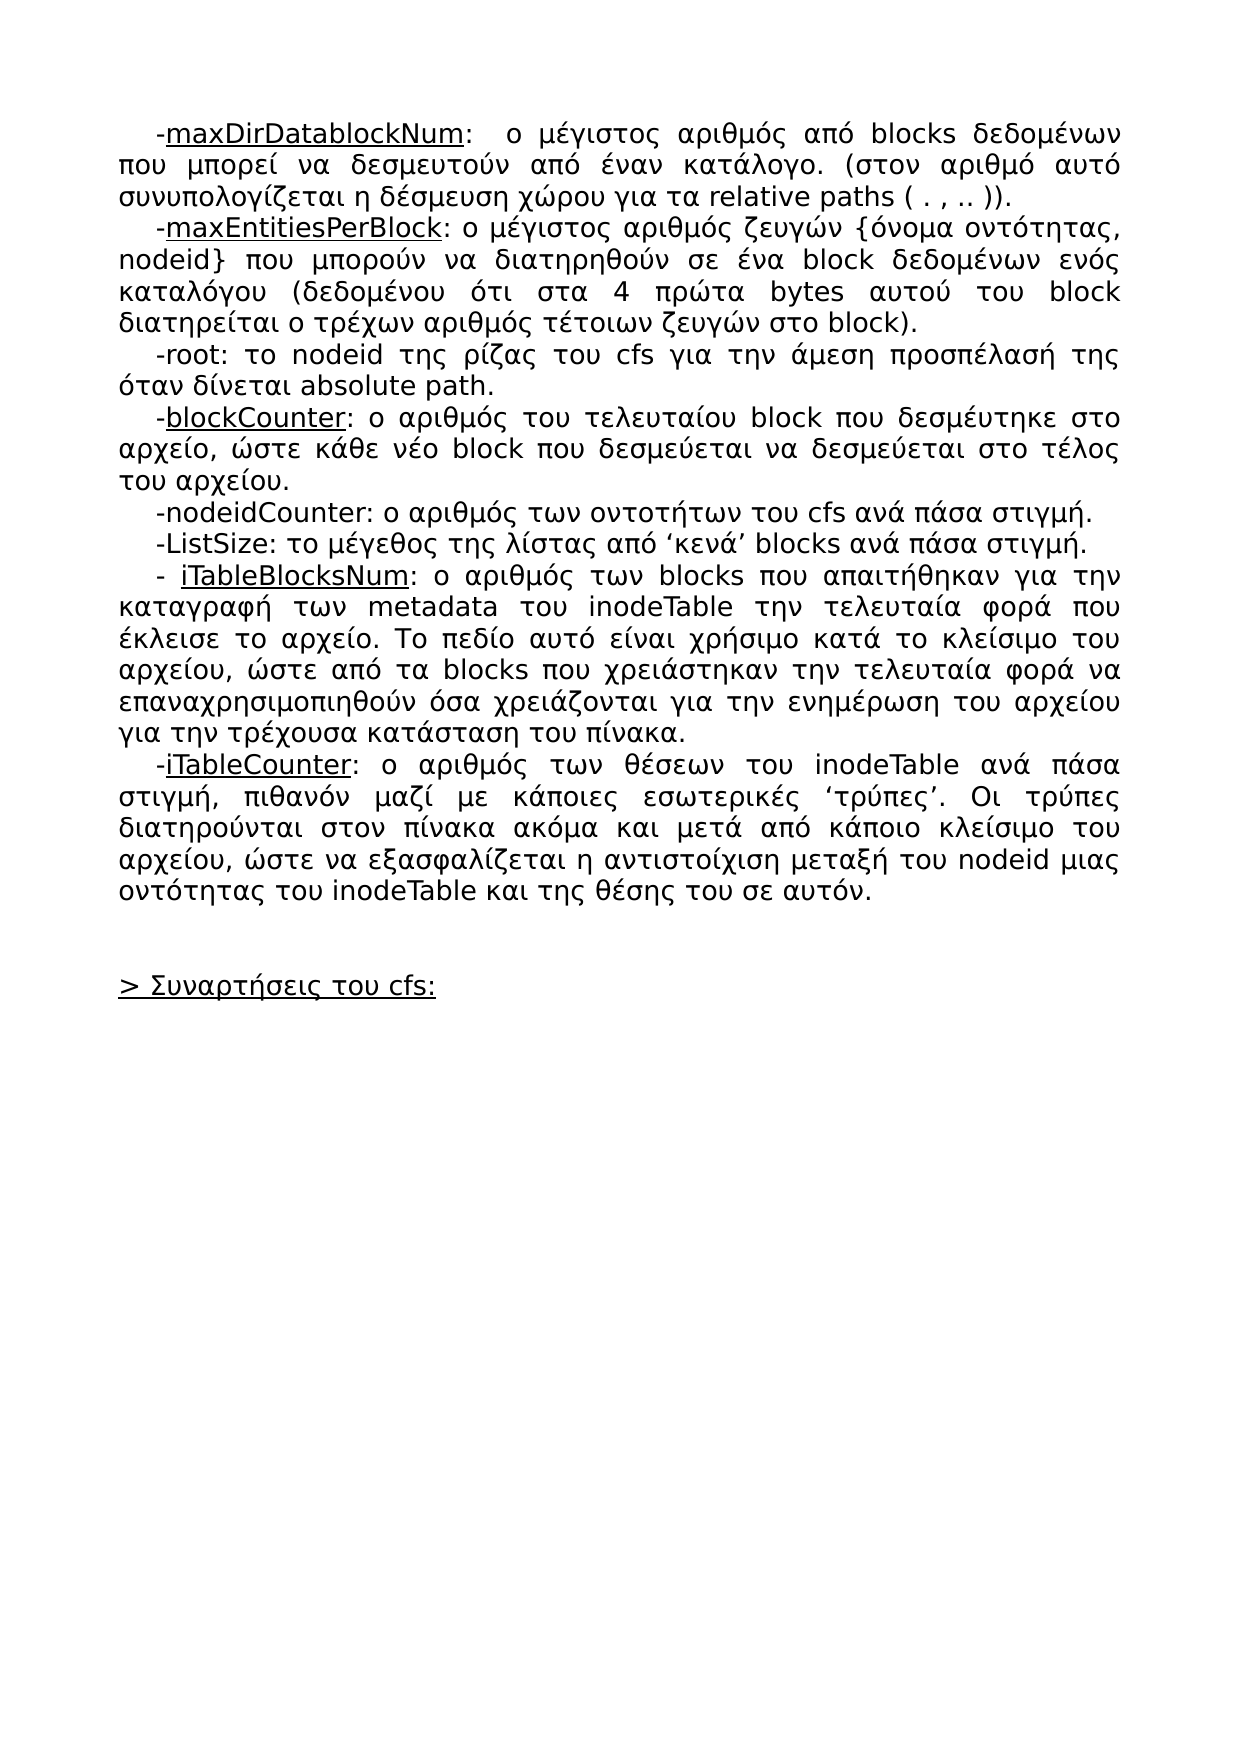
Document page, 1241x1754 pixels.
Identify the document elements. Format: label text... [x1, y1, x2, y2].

text -ListSize: το μέγεθος της λίστας από ‘κενά’ blocks ανά πάσα στιγμή. [118, 528, 1122, 560]
text -maxEntitiesPerBlock: ο μέγιστος αριθμός ζευγών {όνομα οντότητας, nodeid} που μπορούν να διατηρηθούν σε ένα block δεδομένων ενός καταλόγου (δεδομένου ότι στα 4 πρώτα bytes αυτού του block διατηρείται ο τρέχων αριθμός τέτοιων ζευγών στο block). [118, 213, 1122, 339]
text -root: το nodeid της ρίζας του cfs για την άμεση προσπέλασή της όταν δίνεται absolute path. [118, 339, 1122, 402]
text -maxDirDatablockNum: ο μέγιστος αριθμός από blocks δεδομένων που μπορεί να δεσμευτούν από έναν κατάλογο. (στον αριθμό αυτό συνυπολογίζεται η δέσμευση χώρου για τα relative paths ( . , .. )). [118, 118, 1122, 213]
text -iTableCounter: ο αριθμός των θέσεων του inodeTable ανά πάσα στιγμή, πιθανόν μαζί με κάποιες εσωτερικές ‘τρύπες’. Οι τρύπες διατηρούνται στον πίνακα ακόμα και μετά από κάποιο κλείσιμο του αρχείου, ώστε να εξασφαλίζεται η αντιστοίχιση μεταξή του nodeid μιας οντότητας του inodeTable και της θέσης του σε αυτόν. [118, 749, 1122, 907]
text -blockCounter: ο αριθμός του τελευταίου block που δεσμέυτηκε στο αρχείο, ώστε κάθε νέο block που δεσμεύεται να δεσμεύεται στο τέλος του αρχείου. [118, 402, 1122, 497]
text - iTableBlocksNum: ο αριθμός των blocks που απαιτήθηκαν για την καταγραφή των metadata του inodeTable την τελευταία φορά που έκλεισε το αρχείο. Το πεδίο αυτό είναι χρήσιμο κατά το κλείσιμο του αρχείου, ώστε από τα blocks που χρειάστηκαν την τελευταία φορά να επαναχρησιμοπιηθούν όσα χρειάζονται για την ενημέρωση του αρχείου για την τρέχουσα κατάσταση του πίνακα. [118, 560, 1122, 749]
text -nodeidCounter: ο αριθμός των οντοτήτων του cfs ανά πάσα στιγμή. [118, 497, 1122, 528]
text > Συναρτήσεις του cfs: [118, 970, 1122, 1002]
